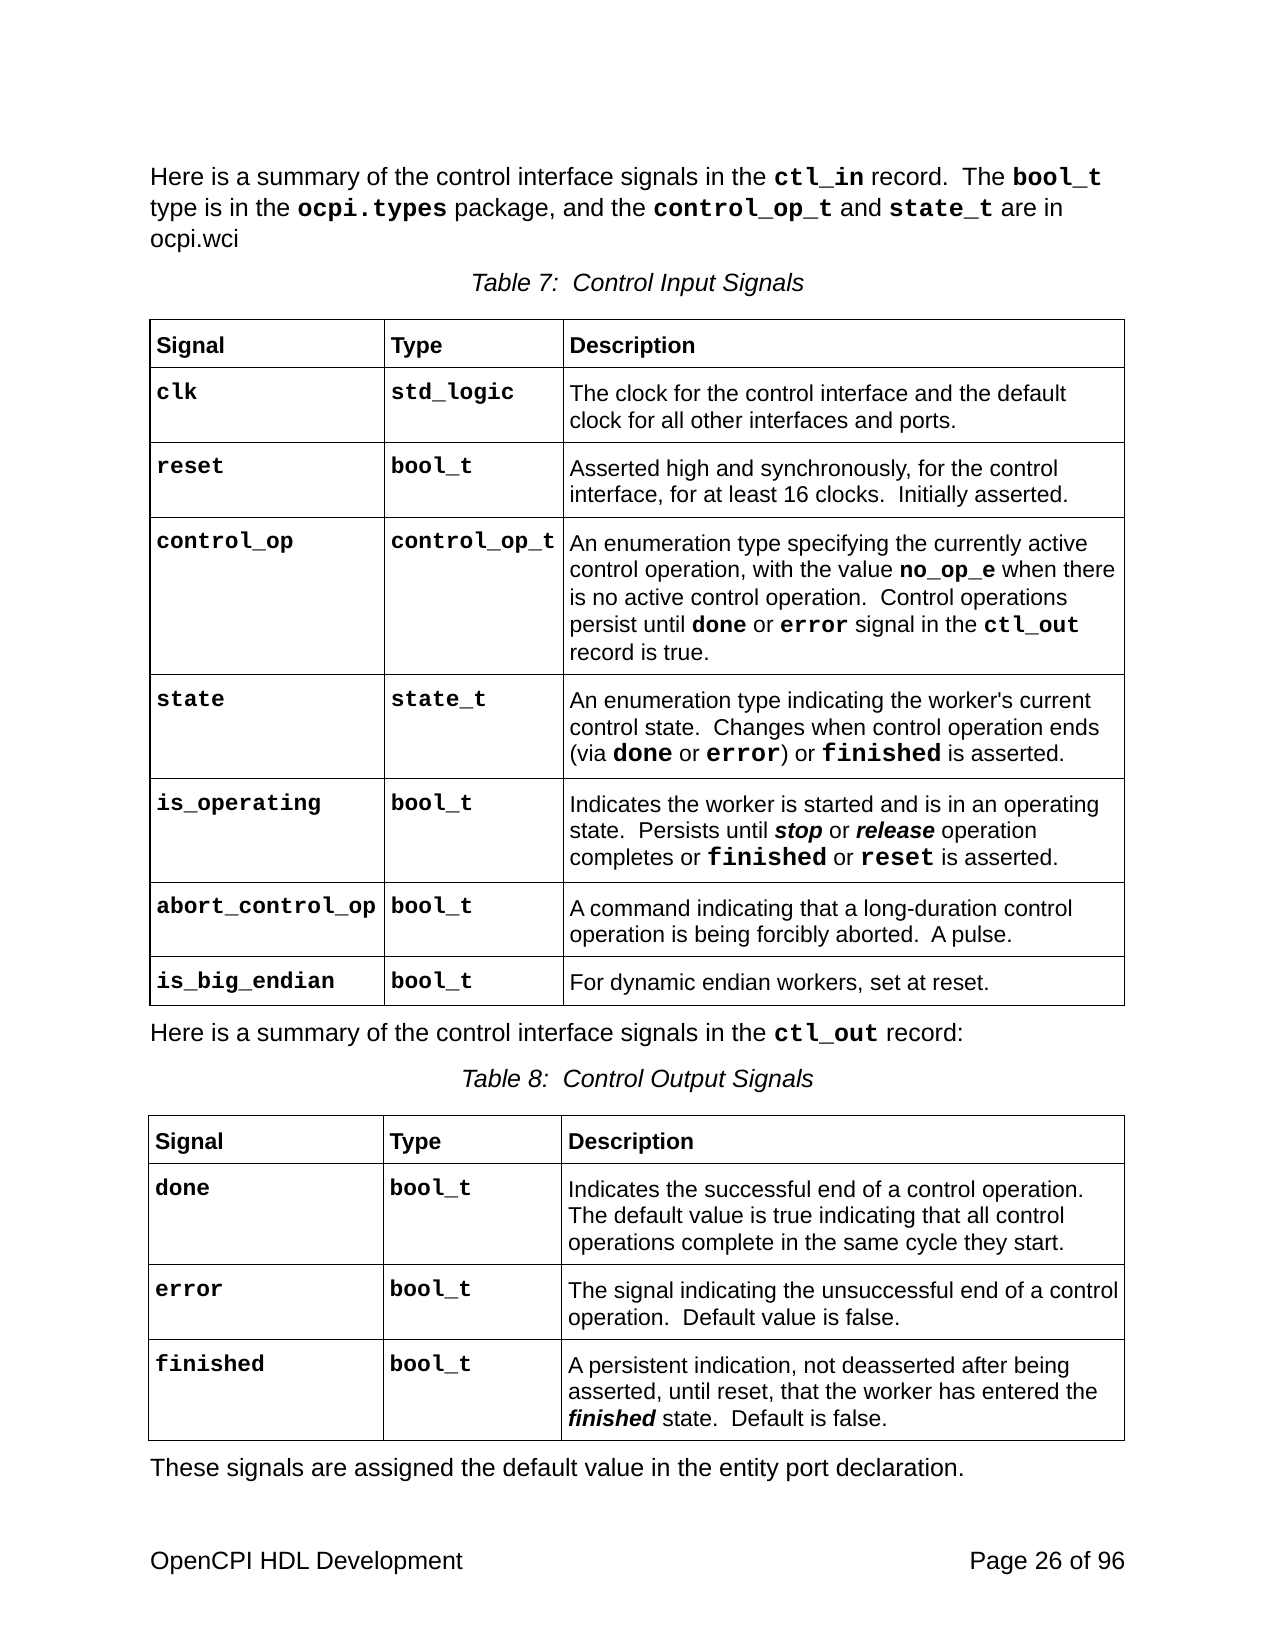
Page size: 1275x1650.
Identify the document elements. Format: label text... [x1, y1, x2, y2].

table_cell clk [151, 368, 384, 442]
table_cell control_op_t [385, 518, 563, 674]
table_cell Asserted high and synchronously, for the control interface, for at least 16 clocks. Initially asserted. [564, 443, 1124, 517]
table_cell control_op [151, 518, 384, 674]
table_header Description [562, 1116, 1124, 1163]
table_cell is_big_endian [151, 957, 384, 1004]
table_cell std_logic [385, 368, 563, 442]
table_cell An enumeration type indicating the worker's current control state. Changes when control operation ends (via done or error) or finished is asserted. [564, 675, 1124, 778]
text Table 7: Control Input Signals [150, 268, 1125, 296]
table_header Signal [149, 1116, 383, 1163]
table_cell state_t [385, 675, 563, 778]
table_cell A persistent indication, not deasserted after being asserted, until reset, that the worker has entered the finished state. Default is false. [562, 1340, 1124, 1440]
table_cell Indicates the successful end of a control operation. The default value is true indicating that all control operations complete in the same cycle they start. [562, 1164, 1124, 1264]
table_cell An enumeration type specifying the currently active control operation, with the value no_op_e when there is no active control operation. Control operations persist until done or error signal in the ctl_out record is true. [564, 518, 1124, 674]
table_cell bool_t [385, 957, 563, 1004]
table_cell error [149, 1265, 383, 1339]
table_header Type [385, 320, 563, 367]
table_cell is_operating [151, 779, 384, 882]
table_cell done [149, 1164, 383, 1264]
table_header Signal [151, 320, 384, 367]
table_cell state [151, 675, 384, 778]
table_cell The signal indicating the unsuccessful end of a control operation. Default value is false. [562, 1265, 1124, 1339]
text Table 8: Control Output Signals [150, 1063, 1125, 1092]
table_cell bool_t [384, 1164, 561, 1264]
table_cell bool_t [385, 883, 563, 956]
table_cell finished [149, 1340, 383, 1440]
text Here is a summary of the control interface signals in the ctl_in record. The bool_t type is in the ocpi.types package, and the control_op_t and state_t are in ocpi.wci [150, 162, 1125, 253]
table_cell Indicates the worker is started and is in an operating state. Persists until stop or release operation completes or finished or reset is asserted. [564, 779, 1124, 882]
table_cell A command indicating that a long-duration control operation is being forcibly aborted. A pulse. [564, 883, 1124, 956]
table_cell bool_t [384, 1265, 561, 1339]
table_cell bool_t [385, 779, 563, 882]
text These signals are assigned the default value in the entity port declaration. [150, 1453, 1125, 1482]
text Here is a summary of the control interface signals in the ctl_out record: [150, 1018, 1125, 1048]
table_cell bool_t [385, 443, 563, 517]
table_cell reset [151, 443, 384, 517]
table_cell For dynamic endian workers, set at reset. [564, 957, 1124, 1004]
table_cell bool_t [384, 1340, 561, 1440]
table_header Type [384, 1116, 561, 1163]
table_cell abort_control_op [151, 883, 384, 956]
table_header Description [564, 320, 1124, 367]
table_cell The clock for the control interface and the default clock for all other interfaces and ports. [564, 368, 1124, 442]
